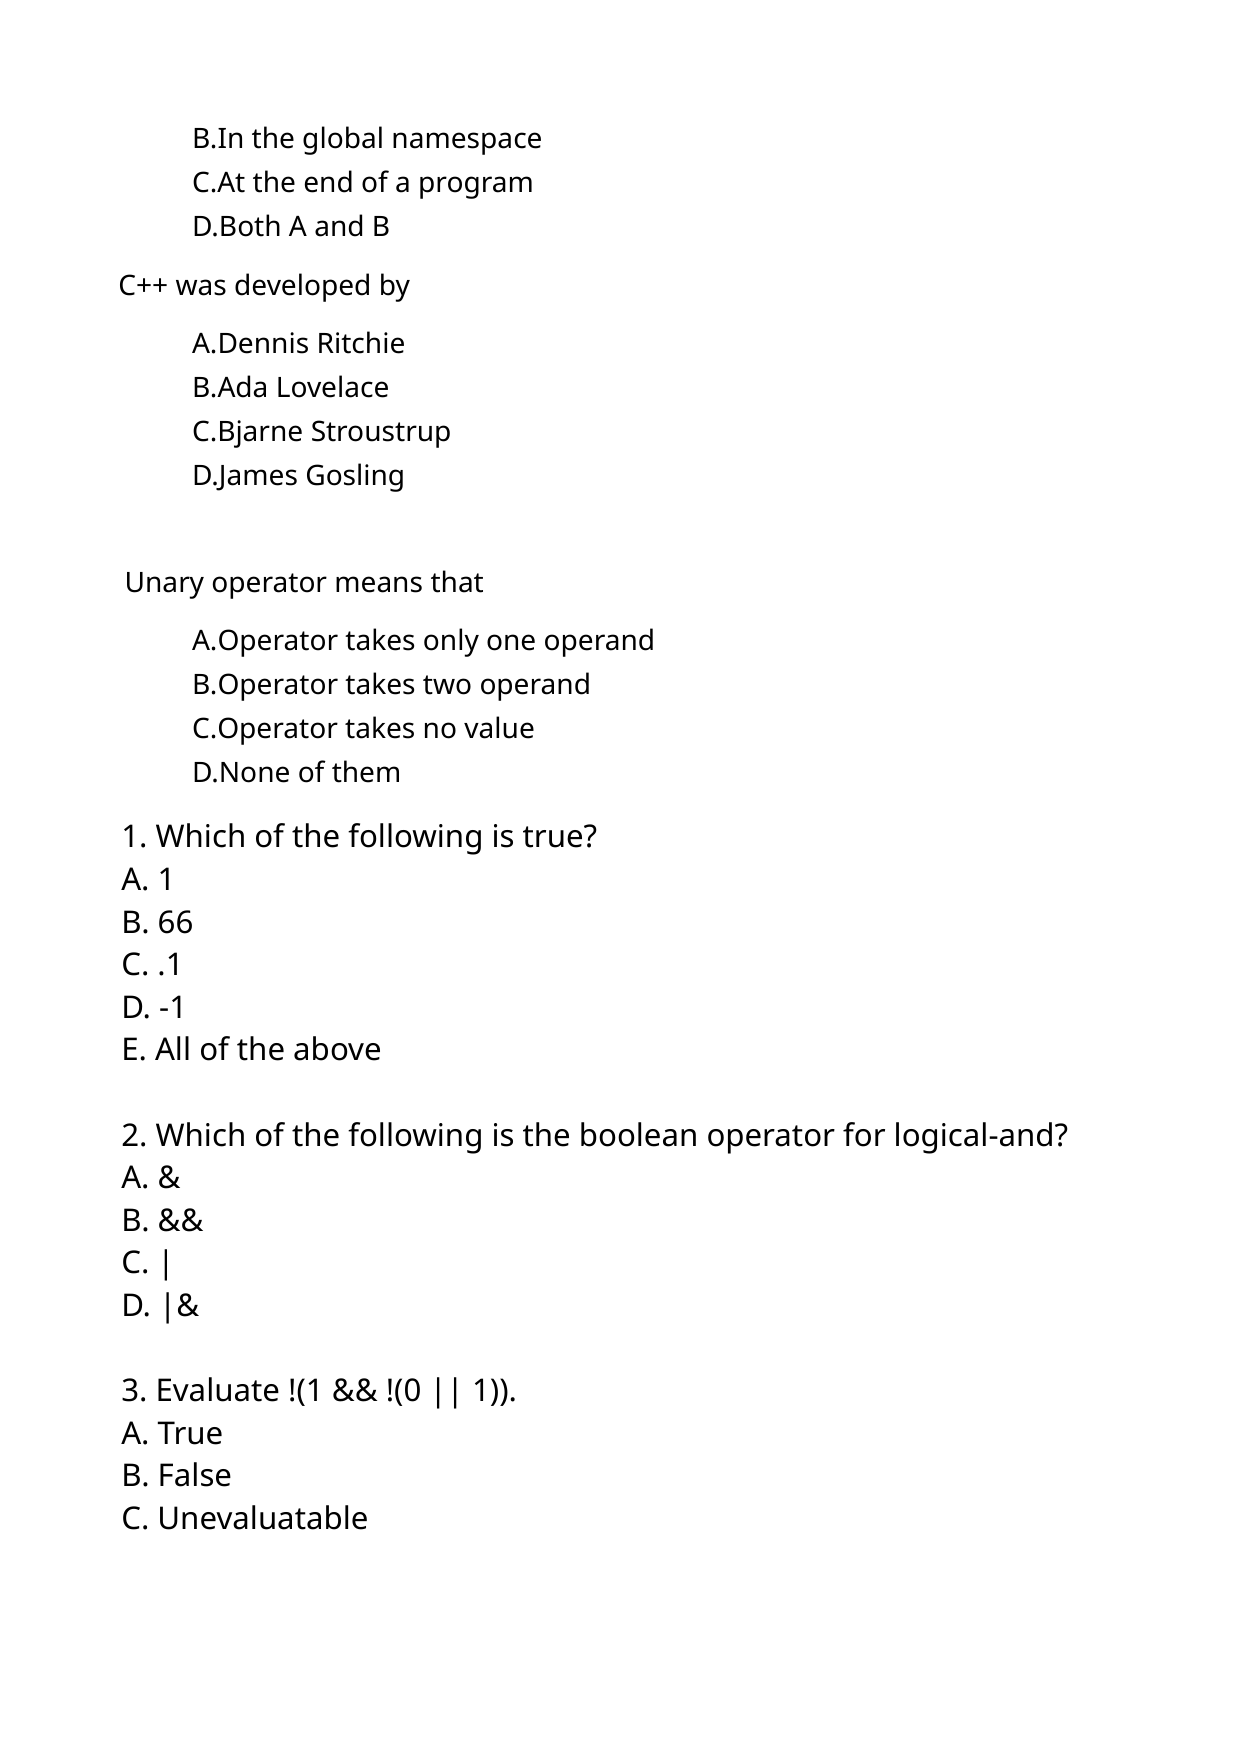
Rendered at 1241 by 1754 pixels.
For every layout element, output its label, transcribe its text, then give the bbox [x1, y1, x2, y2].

text C++ was developed by [118, 265, 1122, 303]
text Unary operator means that [118, 562, 1122, 600]
list Ada Lovelace [118, 368, 1122, 406]
list Bjarne Stroustrup [118, 412, 1122, 450]
list Operator takes two operand [118, 665, 1122, 703]
list At the end of a program [118, 162, 1122, 201]
list In the global namespace [118, 118, 1122, 156]
list Operator takes no value [118, 709, 1122, 747]
list Operator takes only one operand [118, 621, 1122, 659]
list None of them [118, 753, 1122, 791]
list James Gosling [118, 456, 1122, 494]
list Both A and B [118, 206, 1122, 244]
table_header 1. Which of the following is true? A. 1 B. 66 C. .1 D. -1 E. All of the above 2. Which of the following is the boolean operator for logical-and? A. & B. && C. | D. |& 3. Evaluate !(1 && !(0 || 1)). A. True B. False C. Unevaluatable [118, 811, 1187, 1584]
list Dennis Ritchie [118, 323, 1122, 362]
